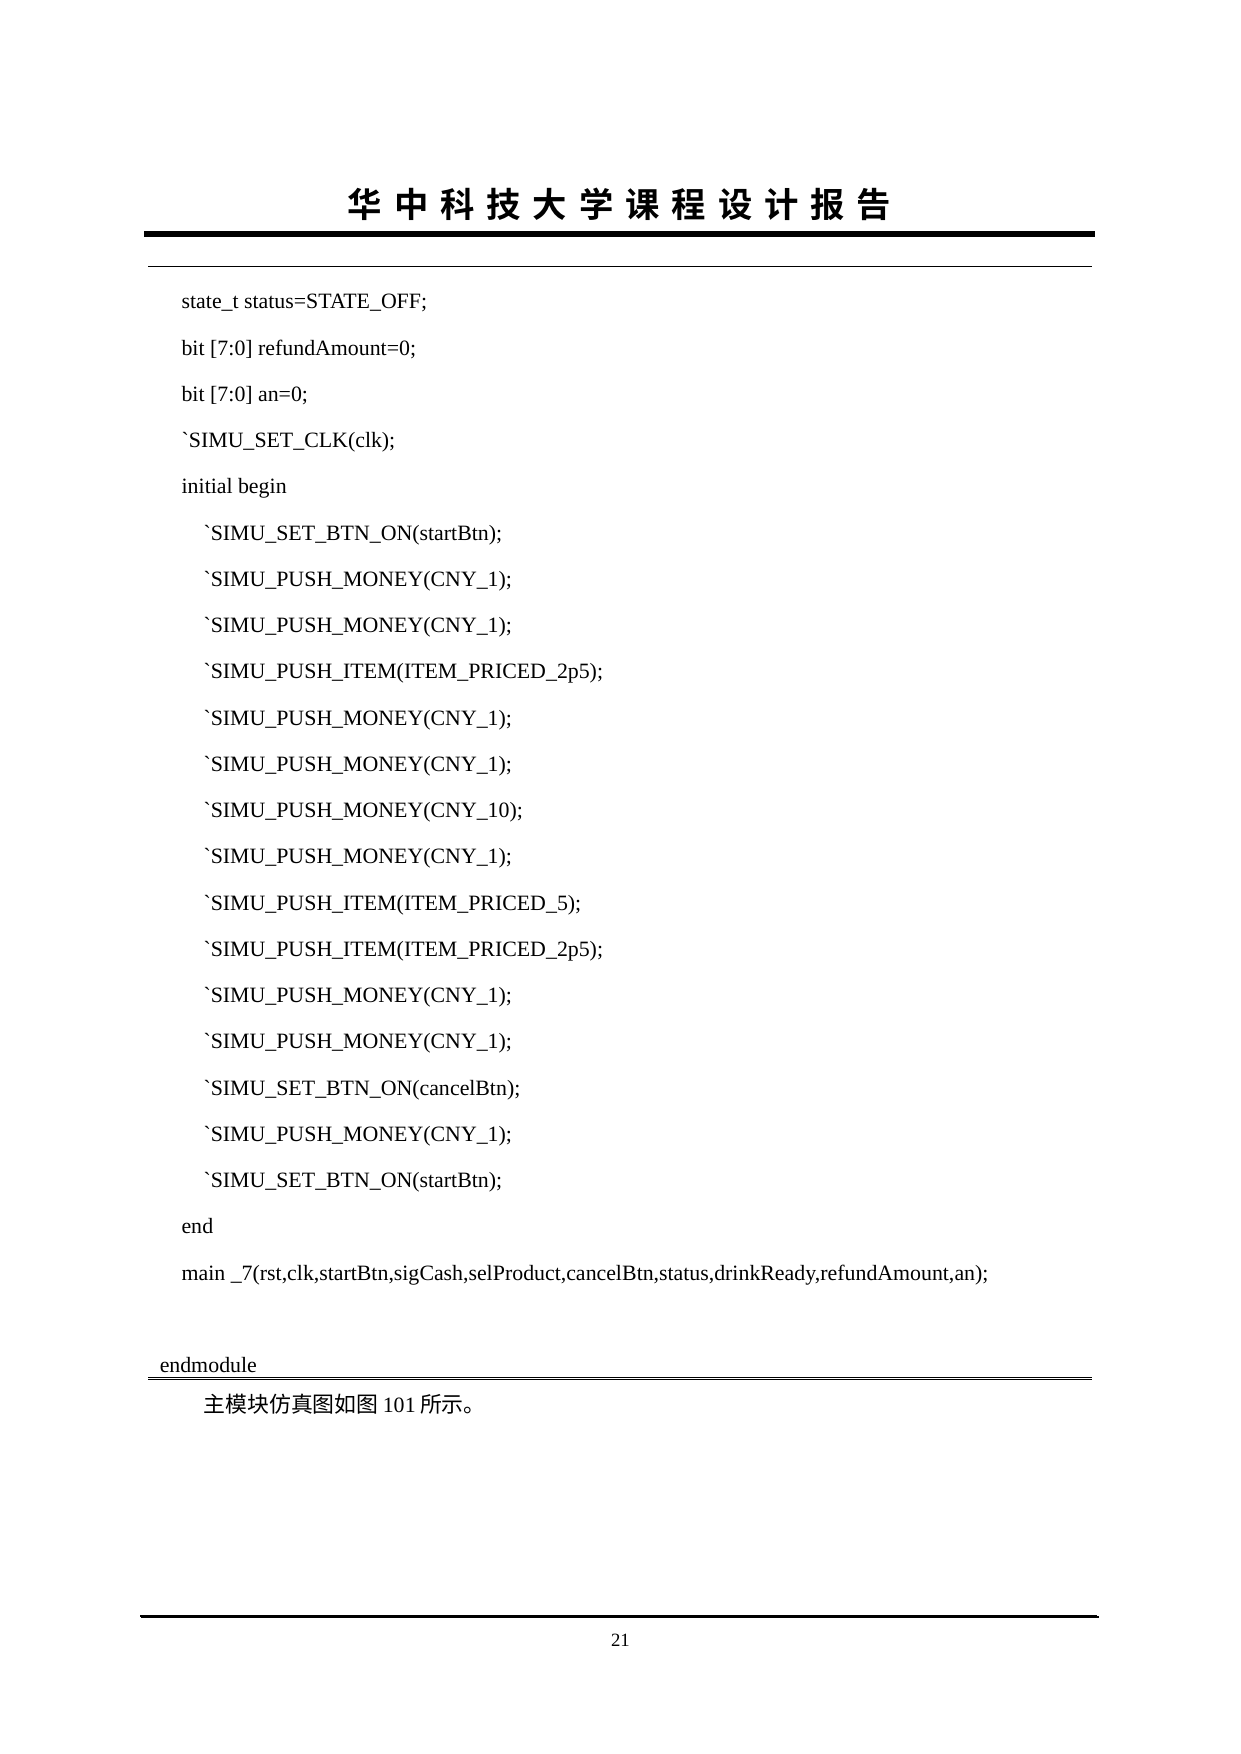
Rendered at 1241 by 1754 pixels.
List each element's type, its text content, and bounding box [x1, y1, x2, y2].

table_cell state_t status=STATE_OFF; bit [7:0] refundAmount=0; bit [7:0] an=0; `SIMU_SET_CLK(clk); initial begin `SIMU_SET_BTN_ON(startBtn); `SIMU_PUSH_MONEY(CNY_1); `SIMU_PUSH_MONEY(CNY_1); `SIMU_PUSH_ITEM(ITEM_PRICED_2p5); `SIMU_PUSH_MONEY(CNY_1); `SIMU_PUSH_MONEY(CNY_1); `SIMU_PUSH_MONEY(CNY_10); `SIMU_PUSH_MONEY(CNY_1); `SIMU_PUSH_ITEM(ITEM_PRICED_5); `SIMU_PUSH_ITEM(ITEM_PRICED_2p5); `SIMU_PUSH_MONEY(CNY_1); `SIMU_PUSH_MONEY(CNY_1); `SIMU_SET_BTN_ON(cancelBtn); `SIMU_PUSH_MONEY(CNY_1); `SIMU_SET_BTN_ON(startBtn); end main _7(rst,clk,startBtn,sigCash,selProduct,cancelBtn,status,drinkReady,refundAmount,an); endmodule [148, 267, 1092, 1377]
text 主模块仿真图如图101所示。 [159, 1380, 1081, 1424]
